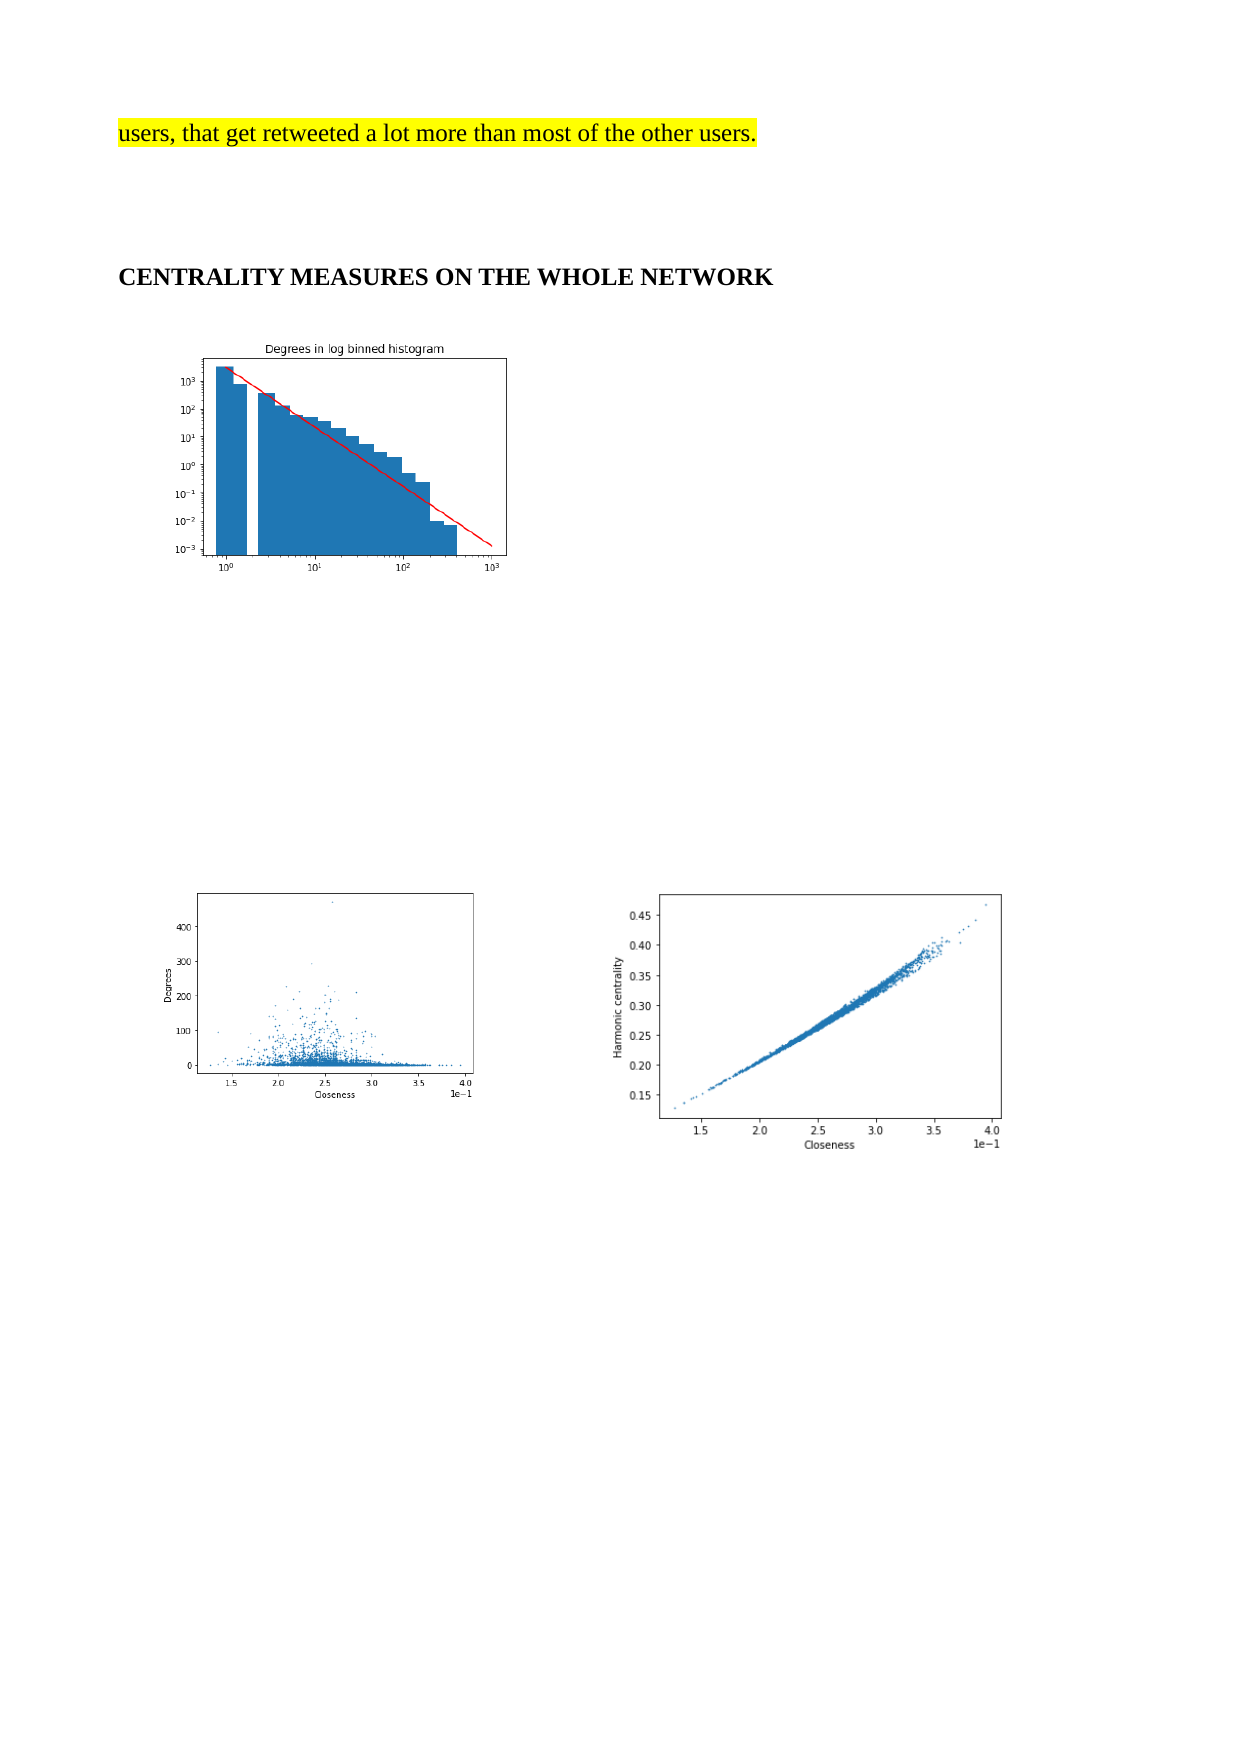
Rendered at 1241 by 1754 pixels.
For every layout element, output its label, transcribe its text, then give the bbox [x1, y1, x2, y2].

text users, that get retweeted a lot more than most of the other users. [118, 118, 1122, 147]
picture [167, 337, 511, 580]
picture [607, 888, 1008, 1157]
picture [158, 888, 478, 1104]
text CENTRALITY MEASURES ON THE WHOLE NETWORK [118, 262, 1122, 291]
